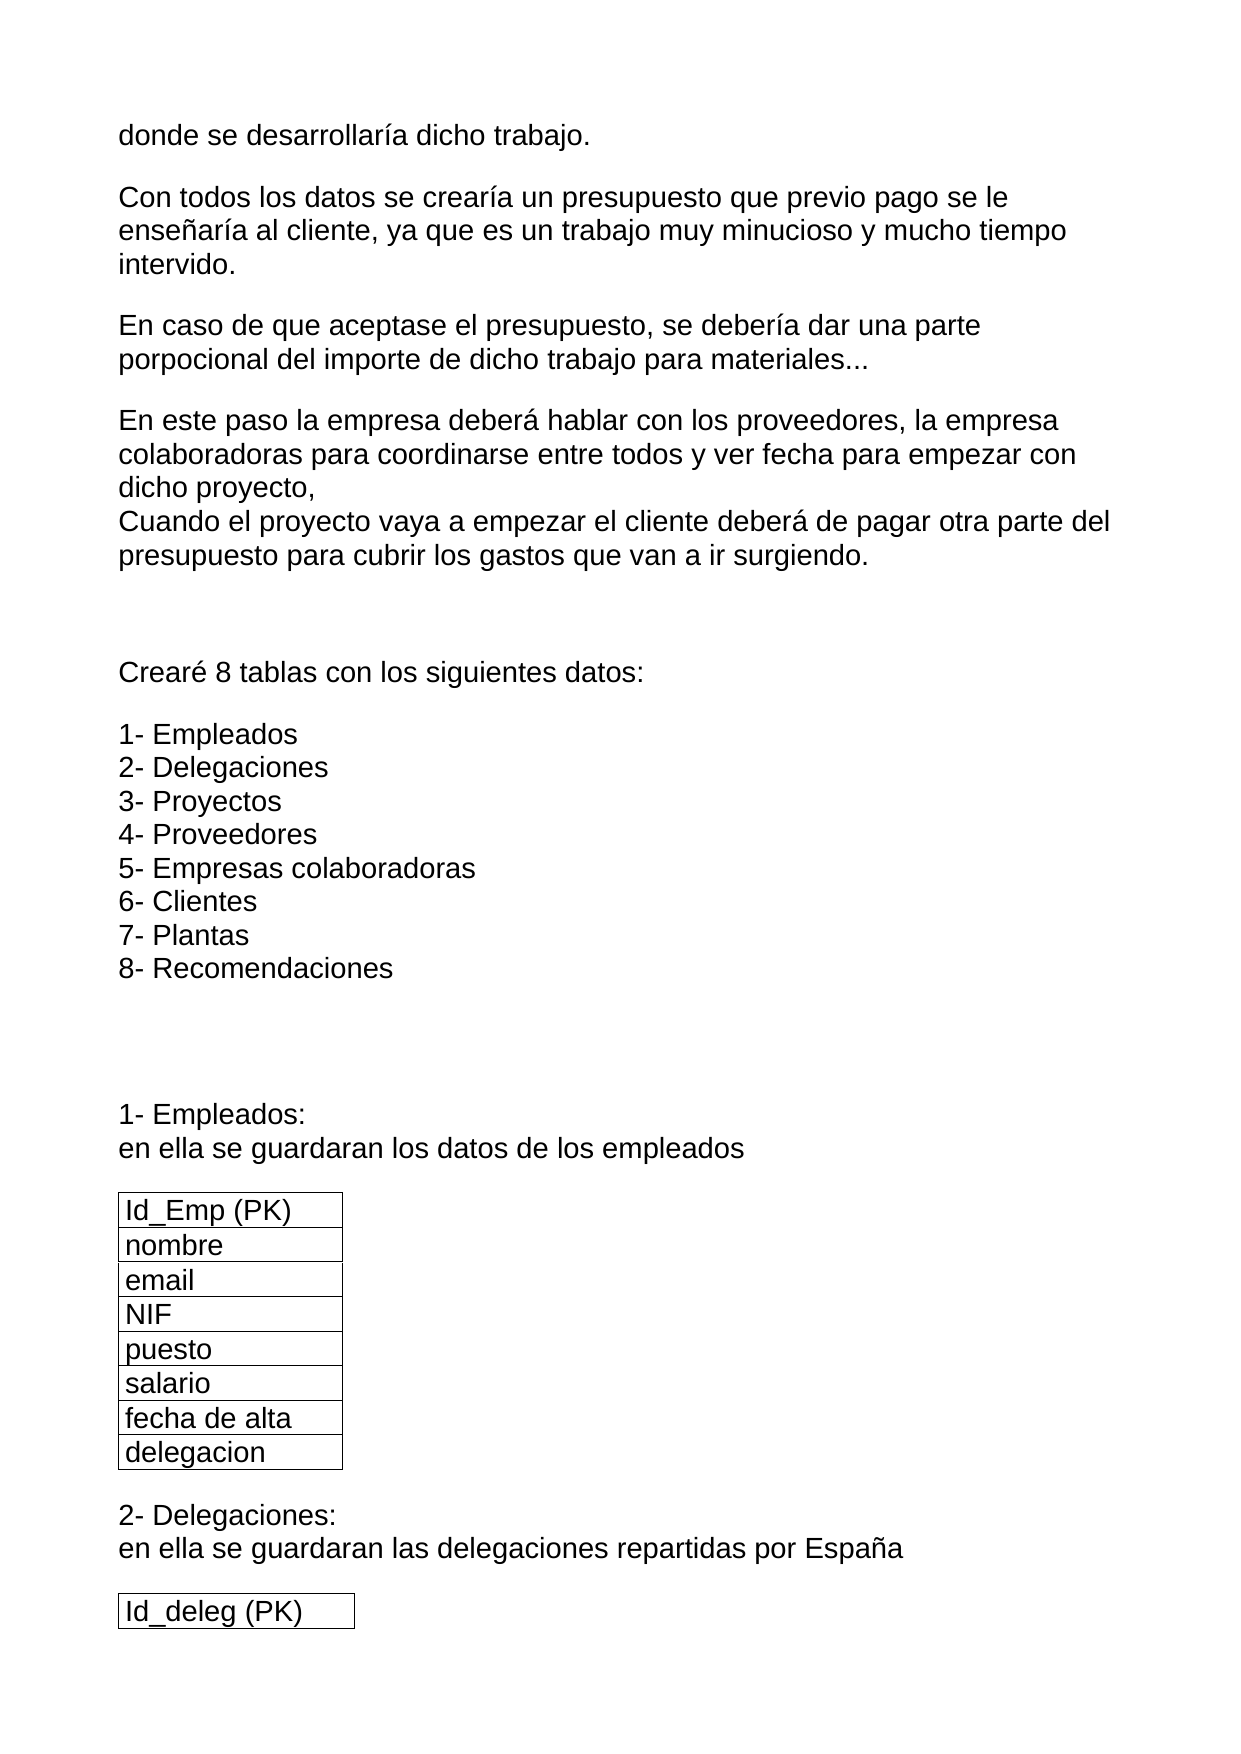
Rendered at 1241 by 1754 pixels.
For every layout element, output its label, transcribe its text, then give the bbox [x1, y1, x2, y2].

text en ella se guardaran las delegaciones repartidas por España [118, 1532, 1122, 1565]
text en ella se guardaran los datos de los empleados [118, 1131, 1122, 1164]
text 8- Recomendaciones [118, 952, 1122, 985]
text Cuando el proyecto vaya a empezar el cliente deberá de pagar otra parte del presupuesto para cubrir los gastos que van a ir surgiendo. [118, 504, 1122, 571]
table_cell puesto [119, 1332, 342, 1365]
text 7- Plantas [118, 918, 1122, 952]
text 2- Delegaciones: [118, 1498, 1122, 1532]
text donde se desarrollaría dicho trabajo. [118, 118, 1122, 152]
table_header Id_deleg (PK) [119, 1594, 354, 1628]
text Con todos los datos se crearía un presupuesto que previo pago se le enseñaría al cliente, ya que es un trabajo muy minucioso y mucho tiempo intervido. [118, 180, 1122, 280]
text En caso de que aceptase el presupuesto, se debería dar una parte porpocional del importe de dicho trabajo para materiales... [118, 308, 1122, 375]
table_cell email [119, 1263, 342, 1296]
table_header Id_Emp (PK) [119, 1193, 342, 1227]
table_cell fecha de alta [119, 1401, 342, 1434]
table_cell delegacion [119, 1435, 342, 1469]
text 1- Empleados: [118, 1097, 1122, 1131]
text 2- Delegaciones [118, 750, 1122, 784]
text 5- Empresas colaboradoras [118, 851, 1122, 884]
text 4- Proveedores [118, 817, 1122, 851]
table_cell NIF [119, 1297, 342, 1331]
table_cell salario [119, 1366, 342, 1400]
text En este paso la empresa deberá hablar con los proveedores, la empresa colaboradoras para coordinarse entre todos y ver fecha para empezar con dicho proyecto, [118, 403, 1122, 504]
text Crearé 8 tablas con los siguientes datos: [118, 655, 1122, 689]
text 1- Empleados [118, 717, 1122, 750]
text 3- Proyectos [118, 784, 1122, 817]
text 6- Clientes [118, 884, 1122, 918]
table_cell nombre [119, 1228, 342, 1261]
